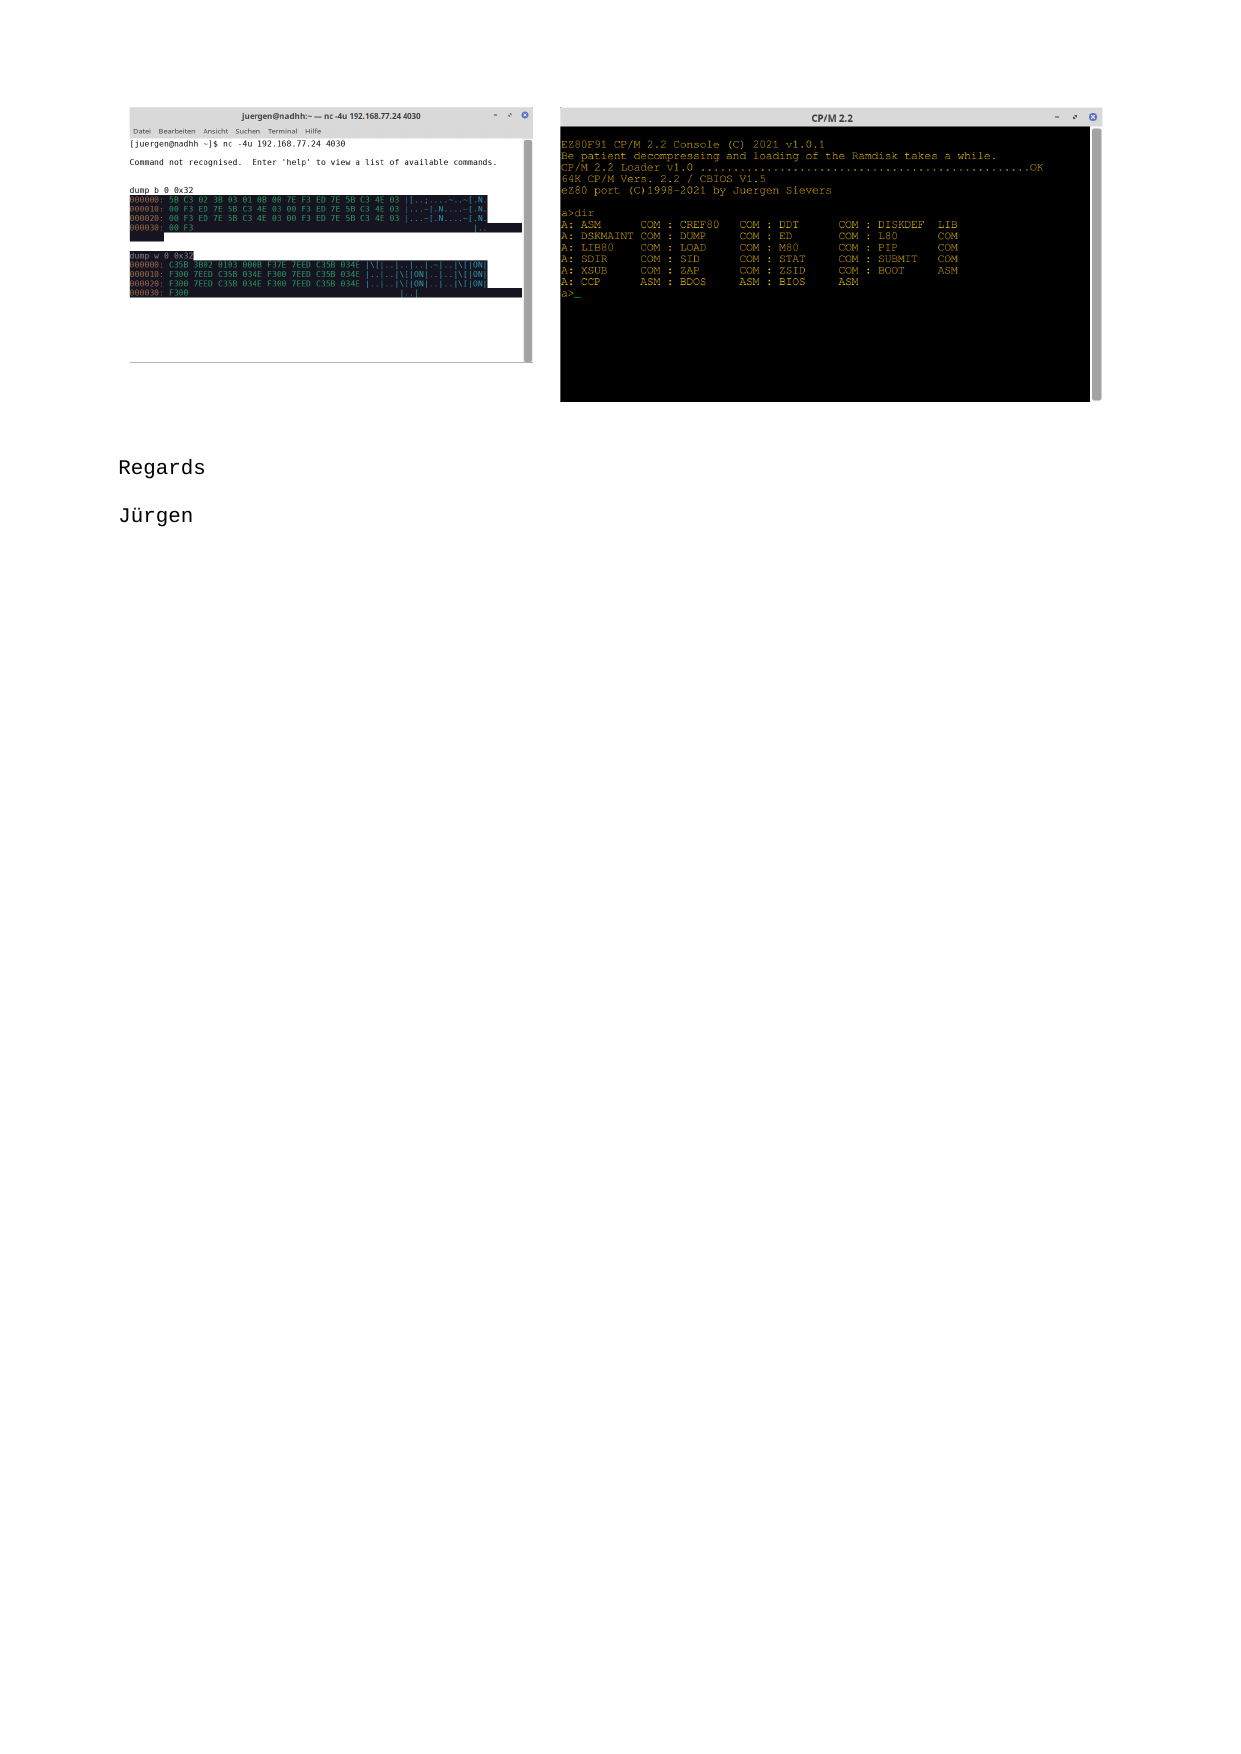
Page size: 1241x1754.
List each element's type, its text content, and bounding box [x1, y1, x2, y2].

picture [129, 107, 533, 363]
text Jürgen [118, 505, 1122, 528]
text Regards [118, 457, 1122, 481]
picture [560, 107, 1103, 402]
